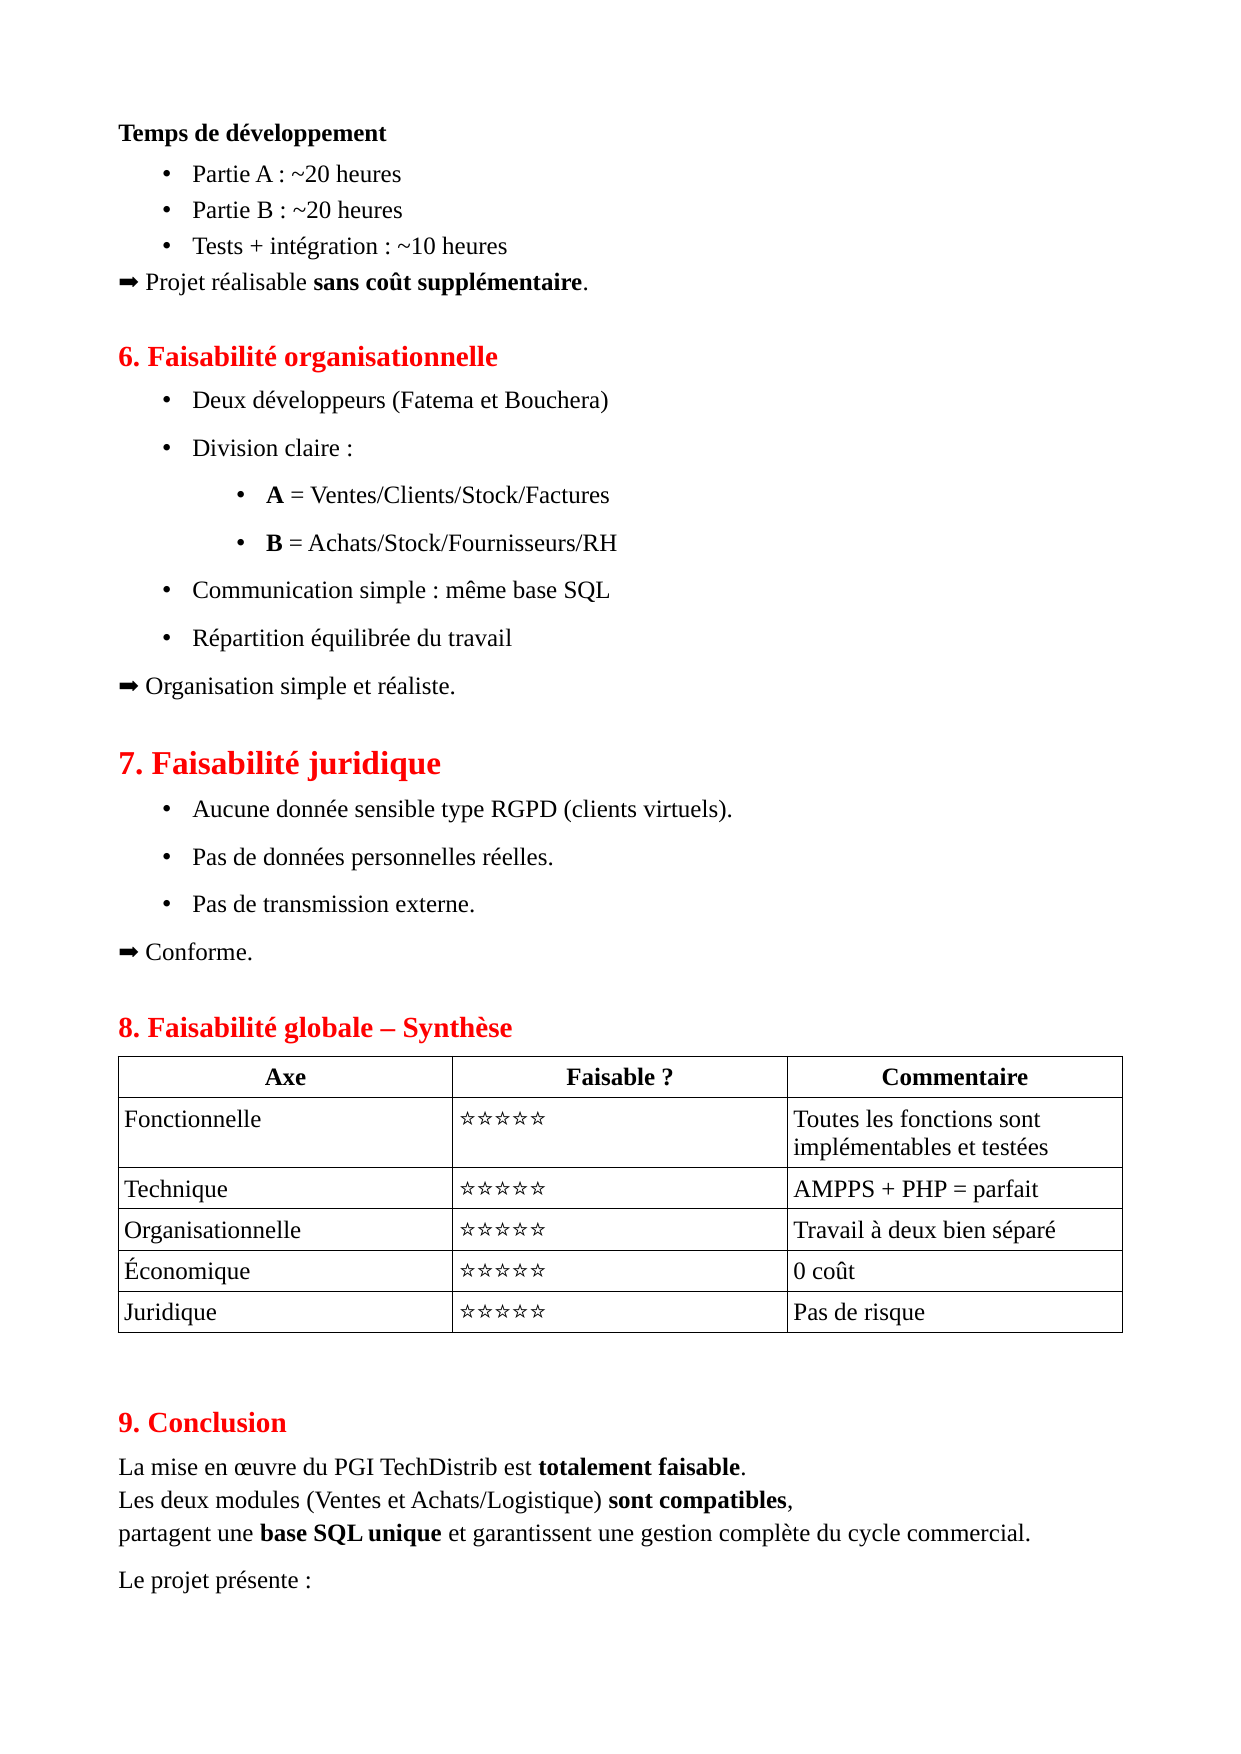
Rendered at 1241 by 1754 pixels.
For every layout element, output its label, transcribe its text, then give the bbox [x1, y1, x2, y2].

list Deux développeurs (Fatema et Bouchera) [162, 385, 1122, 414]
list Division claire : [162, 433, 1122, 462]
subtitle 7. Faisabilité juridique [118, 743, 1122, 782]
text ➡ Organisation simple et réaliste. [118, 671, 1122, 699]
table_cell Pas de risque [788, 1292, 1122, 1332]
list Pas de transmission externe. [162, 889, 1122, 918]
text ➡ Projet réalisable sans coût supplémentaire. [118, 267, 1122, 295]
table_header Commentaire [788, 1057, 1122, 1097]
table_cell Technique [119, 1168, 452, 1208]
list Partie A : ~20 heures [162, 159, 1122, 188]
text ➡ Conforme. [118, 937, 1122, 966]
list Communication simple : même base SQL [162, 576, 1122, 604]
table_cell Fonctionnelle [119, 1098, 452, 1167]
list Répartition équilibrée du travail [162, 623, 1122, 652]
list A = Ventes/Clients/Stock/Factures [236, 480, 1122, 509]
table_cell Économique [119, 1251, 452, 1291]
subtitle 6. Faisabilité organisationnelle [118, 339, 1122, 373]
table_header Axe [119, 1057, 452, 1097]
list Partie B : ~20 heures [162, 195, 1122, 224]
table_header Faisable ? [453, 1057, 787, 1097]
table_cell AMPPS + PHP = parfait [788, 1168, 1122, 1208]
subtitle Temps de développement [118, 118, 1122, 147]
list Pas de données personnelles réelles. [162, 842, 1122, 871]
text La mise en œuvre du PGI TechDistrib est totalement faisable. Les deux modules (Ventes et Achats/Logistique) sont compatibles, partagent une base SQL unique et garantissent une gestion complète du cycle commercial. [118, 1452, 1122, 1546]
table_cell Organisationnelle [119, 1209, 452, 1249]
table_cell ⭐⭐⭐⭐⭐ [453, 1292, 787, 1332]
list Tests + intégration : ~10 heures [162, 231, 1122, 259]
subtitle 8. Faisabilité globale – Synthèse [118, 1010, 1122, 1043]
table_cell Juridique [119, 1292, 452, 1332]
text Le projet présente : [118, 1565, 1122, 1594]
table_cell ⭐⭐⭐⭐⭐ [453, 1251, 787, 1291]
table_cell Toutes les fonctions sont implémentables et testées [788, 1098, 1122, 1167]
table_cell ⭐⭐⭐⭐⭐ [453, 1209, 787, 1249]
list B = Achats/Stock/Fournisseurs/RH [236, 528, 1122, 557]
table_cell ⭐⭐⭐⭐⭐ [453, 1168, 787, 1208]
table_cell ⭐⭐⭐⭐⭐ [453, 1098, 787, 1167]
table_cell Travail à deux bien séparé [788, 1209, 1122, 1249]
subtitle 9. Conclusion [118, 1406, 1122, 1439]
table_cell 0 coût [788, 1251, 1122, 1291]
list Aucune donnée sensible type RGPD (clients virtuels). [162, 794, 1122, 823]
